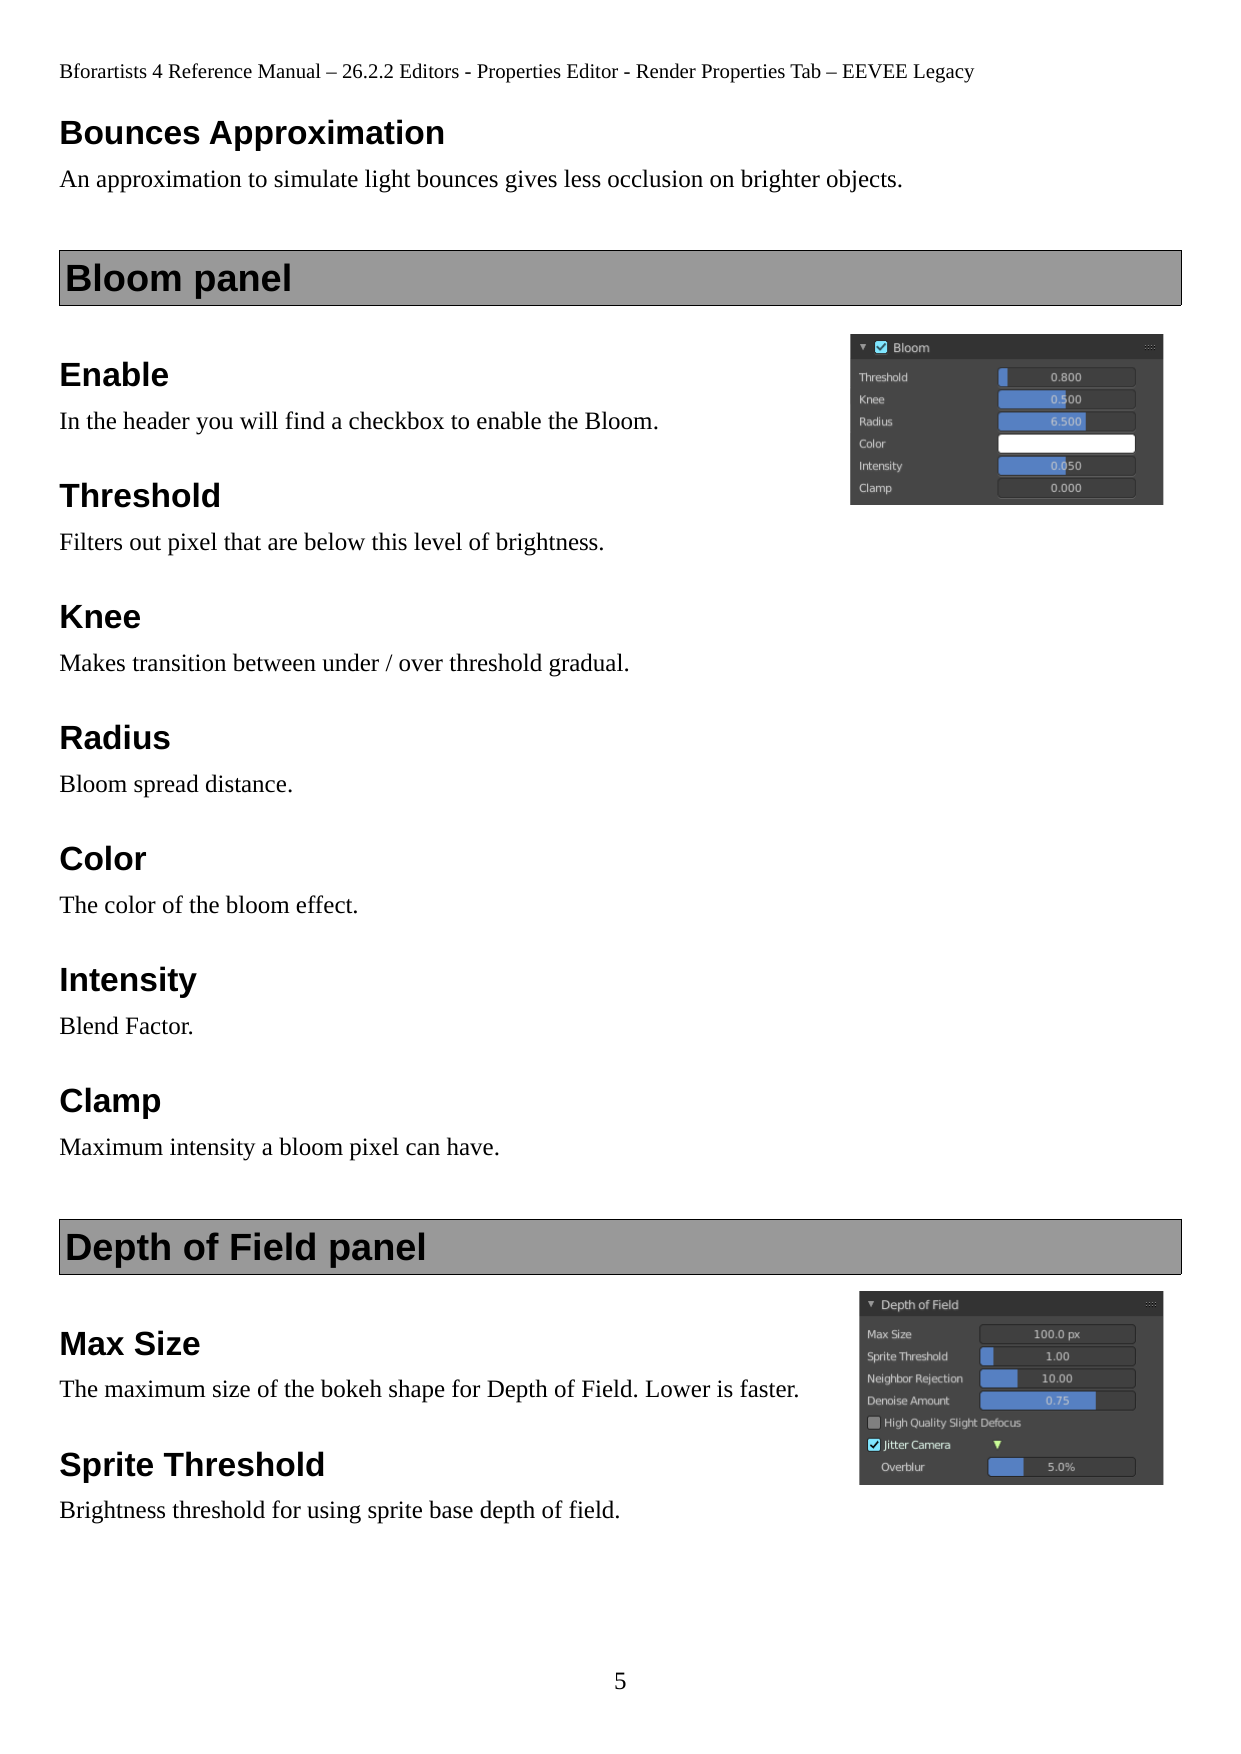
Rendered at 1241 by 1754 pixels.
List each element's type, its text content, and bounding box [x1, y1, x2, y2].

subtitle Radius [59, 718, 1181, 757]
subtitle [1164, 1444, 1181, 1483]
picture [850, 334, 1164, 505]
text Maximum intensity a bloom pixel can have. [59, 1132, 1181, 1161]
text In the header you will find a checkbox to enable the Bloom. [59, 406, 850, 435]
text Blend Factor. [59, 1011, 1181, 1040]
text Brightness threshold for using sprite base depth of field. [59, 1496, 1181, 1524]
subtitle Bounces Approximation [59, 113, 1181, 151]
subtitle [1164, 355, 1181, 393]
subtitle Enable [59, 355, 850, 393]
subtitle Clamp [59, 1081, 1181, 1120]
text Makes transition between under / over threshold gradual. [59, 648, 1181, 677]
picture [859, 1291, 1164, 1485]
subtitle Sprite Threshold [59, 1444, 859, 1483]
text The maximum size of the bokeh shape for Depth of Field. Lower is faster. [59, 1374, 859, 1403]
text Filters out pixel that are below this level of brightness. [59, 527, 1181, 556]
subtitle Max Size [59, 1323, 859, 1362]
subtitle Color [59, 839, 1181, 878]
subtitle [1164, 1323, 1181, 1362]
subtitle Threshold [59, 476, 1181, 514]
subtitle Knee [59, 597, 1181, 636]
text Bloom spread distance. [59, 769, 1181, 798]
subtitle Intensity [59, 960, 1181, 999]
text The color of the bloom effect. [59, 890, 1181, 919]
text An approximation to simulate light bounces gives less occlusion on brighter objects. [59, 164, 1181, 192]
table_header Depth of Field panel [60, 1220, 1181, 1274]
table_header Bloom panel [60, 251, 1181, 305]
